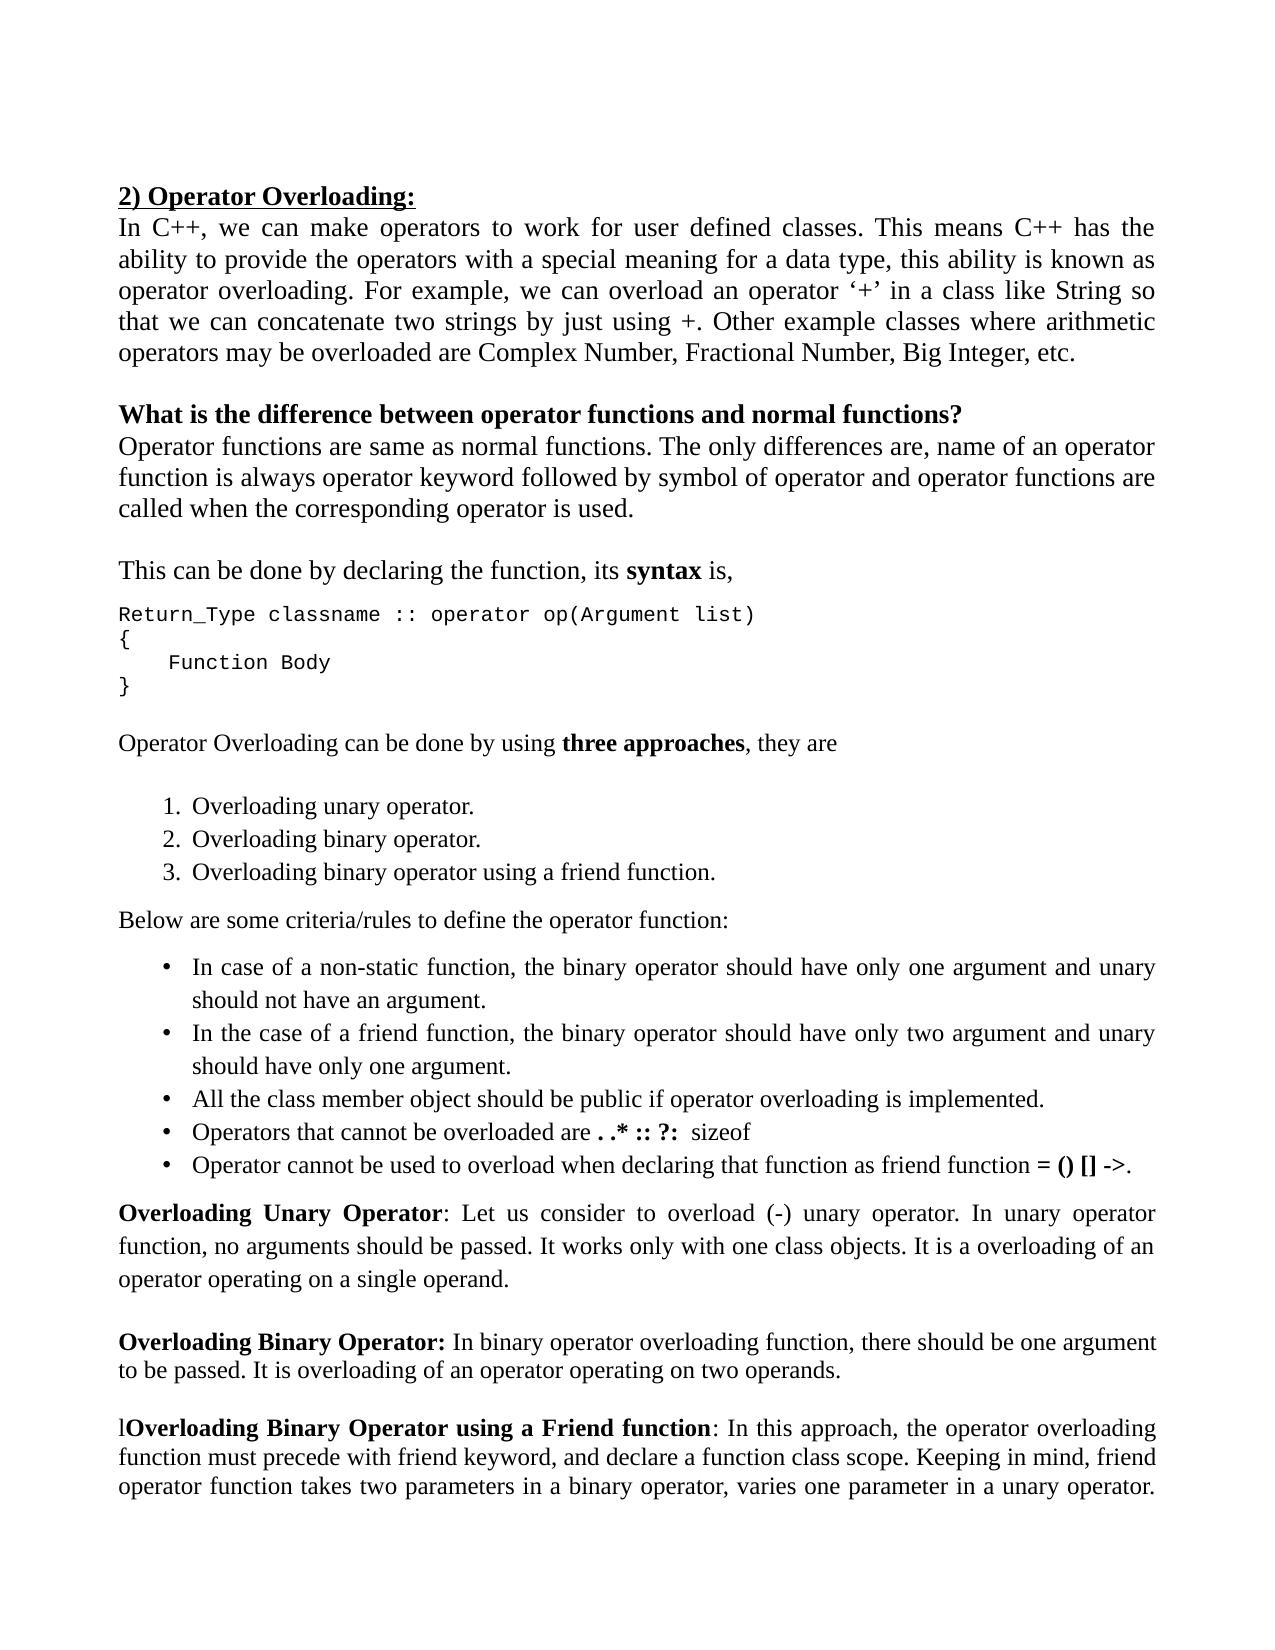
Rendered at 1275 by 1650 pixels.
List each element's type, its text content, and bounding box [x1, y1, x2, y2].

text { [118, 628, 1157, 652]
list Overloading binary operator. [162, 824, 1157, 853]
text Return_Type classname :: operator op(Argument list) [118, 604, 1157, 628]
text In C++, we can make operators to work for user defined classes. This means C++ has the ability to provide the operators with a special meaning for a data type, this ability is known as operator overloading. For example, we can overload an operator ‘+’ in a class like String so that we can concatenate two strings by just using +. Other example classes where arithmetic operators may be overloaded are Complex Number, Fractional Number, Big Integer, etc. [118, 212, 1157, 367]
text What is the difference between operator functions and normal functions? [118, 398, 1157, 429]
list All the class member object should be public if operator overloading is implemented. [162, 1084, 1157, 1113]
list In case of a non-static function, the binary operator should have only one argument and unary should not have an argument. [162, 952, 1157, 1014]
list In the case of a friend function, the binary operator should have only two argument and unary should have only one argument. [162, 1018, 1157, 1080]
text Function Body [118, 652, 1157, 675]
list Operators that cannot be overloaded are . .* :: ?: sizeof [162, 1117, 1157, 1146]
list Overloading unary operator. [162, 791, 1157, 820]
text This can be done by declaring the function, its syntax is, [118, 554, 1157, 585]
text Operator functions are same as normal functions. The only differences are, name of an operator function is always operator keyword followed by symbol of operator and operator functions are called when the corresponding operator is used. [118, 429, 1157, 523]
text Operator Overloading can be done by using three approaches, they are [118, 728, 1157, 757]
text Below are some criteria/rules to define the operator function: [118, 905, 1157, 933]
list Operator cannot be used to overload when declaring that function as friend function = () [] ->. [162, 1150, 1157, 1179]
text 2) Operator Overloading: [118, 180, 1157, 212]
text lOverloading Binary Operator using a Friend function: In this approach, the operator overloading function must precede with friend keyword, and declare a function class scope. Keeping in mind, friend operator function takes two parameters in a binary operator, varies one parameter in a unary operator. [118, 1413, 1157, 1500]
text Overloading Binary Operator: In binary operator overloading function, there should be one argument to be passed. It is overloading of an operator operating on two operands. [118, 1327, 1157, 1384]
text } [118, 675, 1157, 699]
list Overloading binary operator using a friend function. [162, 857, 1157, 886]
text Overloading Unary Operator: Let us consider to overload (-) unary operator. In unary operator function, no arguments should be passed. It works only with one class objects. It is a overloading of an operator operating on a single operand. [118, 1198, 1157, 1293]
